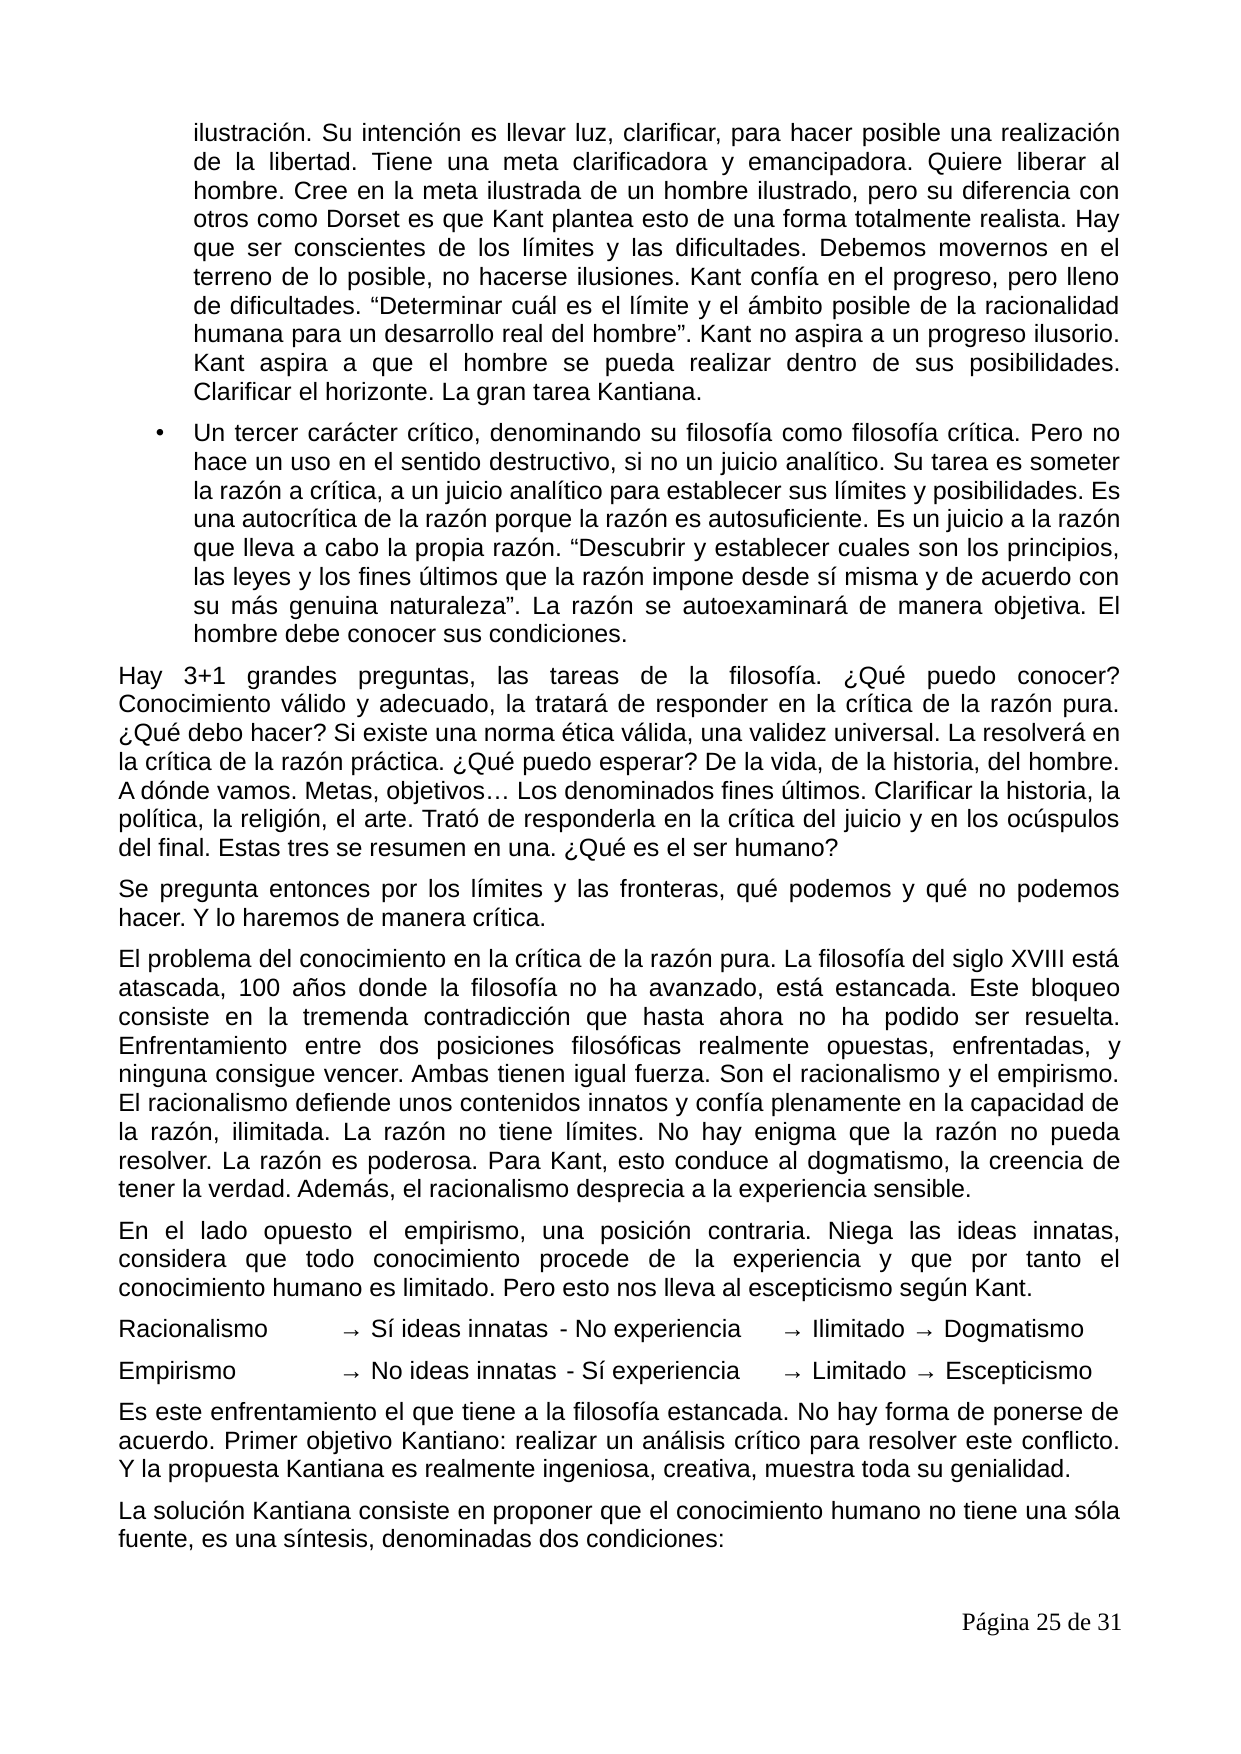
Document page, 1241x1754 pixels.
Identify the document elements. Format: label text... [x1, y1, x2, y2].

text El problema del conocimiento en la crítica de la razón pura. La filosofía del siglo XVIII está atascada, 100 años donde la filosofía no ha avanzado, está estancada. Este bloqueo consiste en la tremenda contradicción que hasta ahora no ha podido ser resuelta. Enfrentamiento entre dos posiciones filosóficas realmente opuestas, enfrentadas, y ninguna consigue vencer. Ambas tienen igual fuerza. Son el racionalismo y el empirismo. El racionalismo defiende unos contenidos innatos y confía plenamente en la capacidad de la razón, ilimitada. La razón no tiene límites. No hay enigma que la razón no pueda resolver. La razón es poderosa. Para Kant, esto conduce al dogmatismo, la creencia de tener la verdad. Además, el racionalismo desprecia a la experiencia sensible. [118, 944, 1122, 1203]
text En el lado opuesto el empirismo, una posición contraria. Niega las ideas innatas, considera que todo conocimiento procede de la experiencia y que por tanto el conocimiento humano es limitado. Pero esto nos lleva al escepticismo según Kant. [118, 1216, 1122, 1302]
text Racionalismo → Sí ideas innatas - No experiencia → Ilimitado → Dogmatismo [118, 1314, 1122, 1343]
text Se pregunta entonces por los límites y las fronteras, qué podemos y qué no podemos hacer. Y lo haremos de manera crítica. [118, 874, 1122, 932]
text Empirismo → No ideas innatas - Sí experiencia → Limitado → Escepticismo [118, 1356, 1122, 1384]
list Un tercer carácter crítico, denominando su filosofía como filosofía crítica. Pero no hace un uso en el sentido destructivo, si no un juicio analítico. Su tarea es someter la razón a crítica, a un juicio analítico para establecer sus límites y posibilidades. Es una autocrítica de la razón porque la razón es autosuficiente. Es un juicio a la razón que lleva a cabo la propia razón. “Descubrir y establecer cuales son los principios, las leyes y los fines últimos que la razón impone desde sí misma y de acuerdo con su más genuina naturaleza”. La razón se autoexaminará de manera objetiva. El hombre debe conocer sus condiciones. [156, 418, 1122, 648]
text Hay 3+1 grandes preguntas, las tareas de la filosofía. ¿Qué puedo conocer? Conocimiento válido y adecuado, la tratará de responder en la crítica de la razón pura. ¿Qué debo hacer? Si existe una norma ética válida, una validez universal. La resolverá en la crítica de la razón práctica. ¿Qué puedo esperar? De la vida, de la historia, del hombre. A dónde vamos. Metas, objetivos… Los denominados fines últimos. Clarificar la historia, la política, la religión, el arte. Trató de responderla en la crítica del juicio y en los ocúspulos del final. Estas tres se resumen en una. ¿Qué es el ser humano? [118, 661, 1122, 862]
text Es este enfrentamiento el que tiene a la filosofía estancada. No hay forma de ponerse de acuerdo. Primer objetivo Kantiano: realizar un análisis crítico para resolver este conflicto. Y la propuesta Kantiana es realmente ingeniosa, creativa, muestra toda su genialidad. [118, 1397, 1122, 1483]
list ilustración. Su intención es llevar luz, clarificar, para hacer posible una realización de la libertad. Tiene una meta clarificadora y emancipadora. Quiere liberar al hombre. Cree en la meta ilustrada de un hombre ilustrado, pero su diferencia con otros como Dorset es que Kant plantea esto de una forma totalmente realista. Hay que ser conscientes de los límites y las dificultades. Debemos movernos en el terreno de lo posible, no hacerse ilusiones. Kant confía en el progreso, pero lleno de dificultades. “Determinar cuál es el límite y el ámbito posible de la racionalidad humana para un desarrollo real del hombre”. Kant no aspira a un progreso ilusorio. Kant aspira a que el hombre se pueda realizar dentro de sus posibilidades. Clarificar el horizonte. La gran tarea Kantiana. [156, 118, 1122, 406]
text La solución Kantiana consiste en proponer que el conocimiento humano no tiene una sóla fuente, es una síntesis, denominadas dos condiciones: [118, 1496, 1122, 1553]
